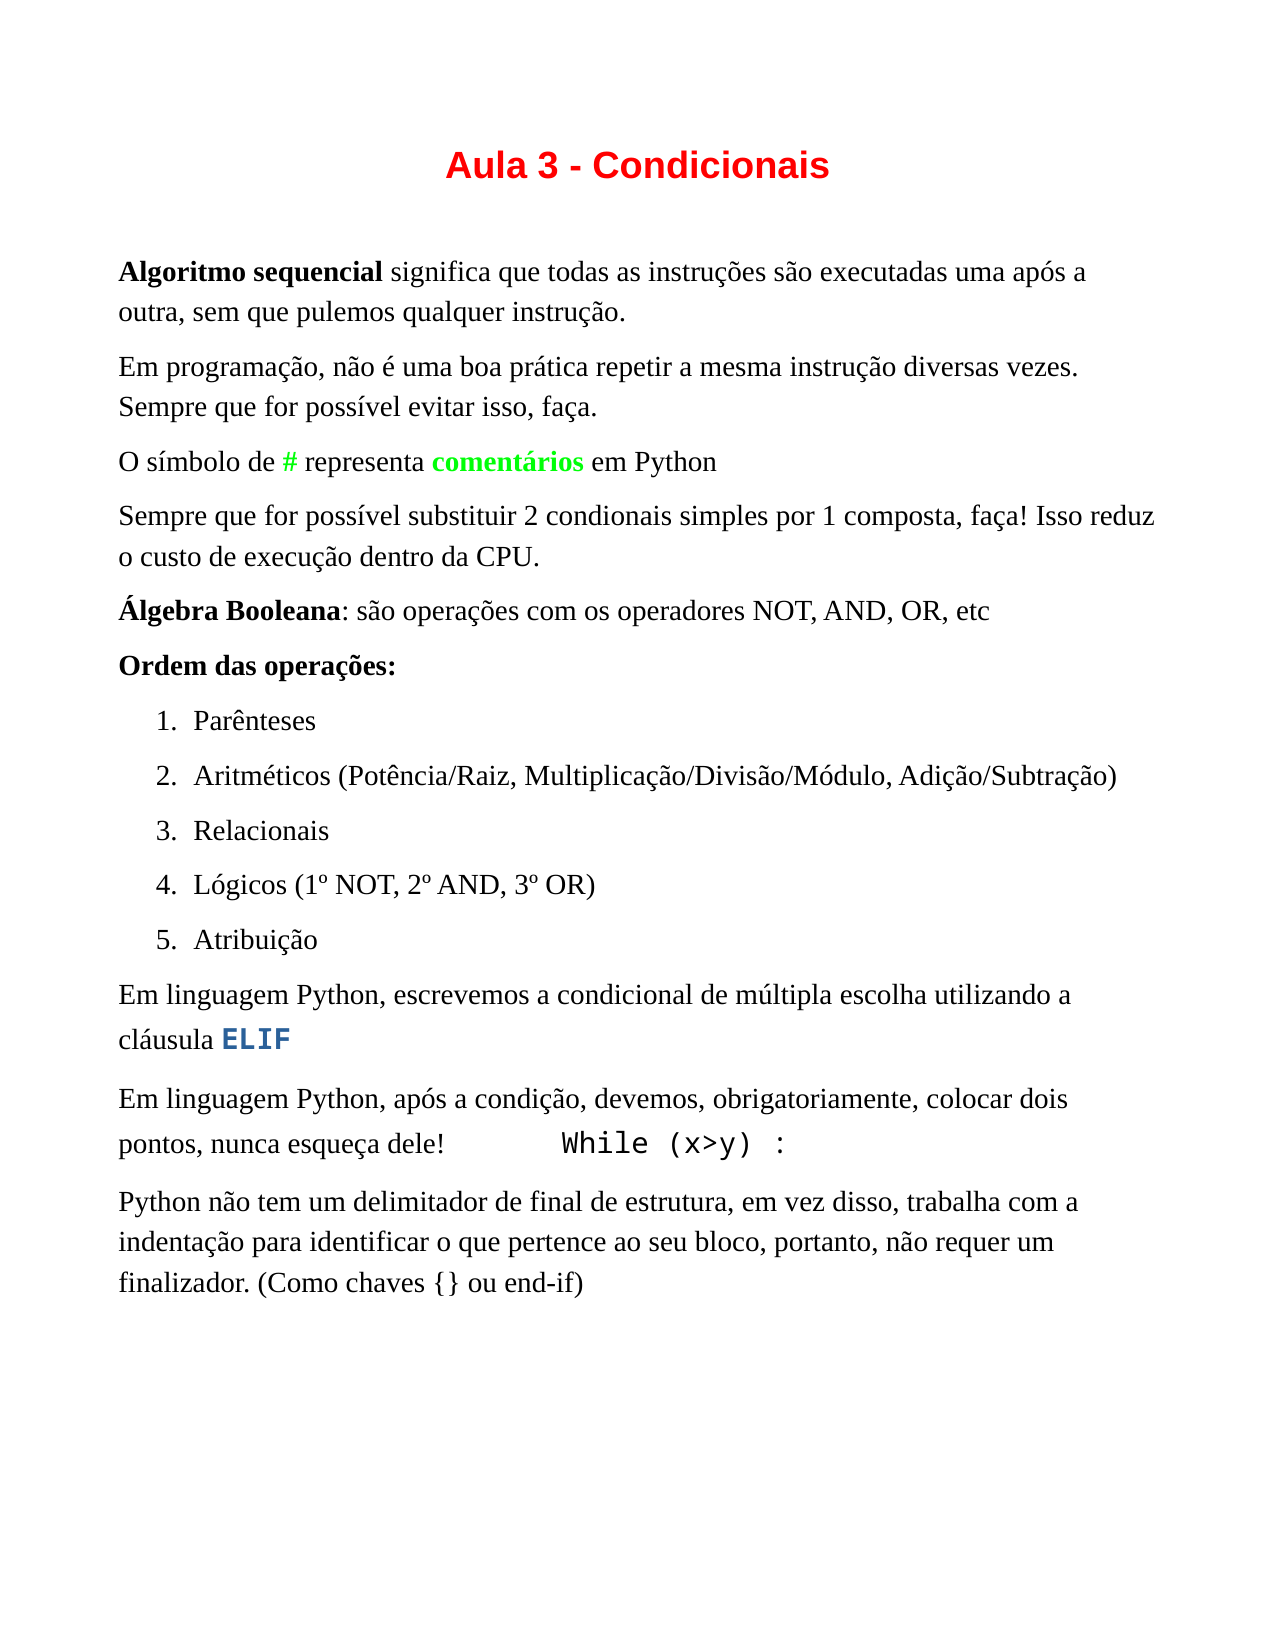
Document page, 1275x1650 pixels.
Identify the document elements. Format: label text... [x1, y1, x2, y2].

list Relacionais [156, 813, 1157, 846]
text Python não tem um delimitador de final de estrutura, em vez disso, trabalha com a indentação para identificar o que pertence ao seu bloco, portanto, não requer um finalizador. (Como chaves {} ou end-if) [118, 1184, 1157, 1298]
text Em linguagem Python, após a condição, devemos, obrigatoriamente, colocar dois pontos, nunca esqueça dele! While (x>y) : [118, 1081, 1157, 1162]
list Lógicos (1º NOT, 2º AND, 3º OR) [156, 867, 1157, 901]
list Parênteses [156, 703, 1157, 737]
list Atribuição [156, 922, 1157, 956]
text Em linguagem Python, escrevemos a condicional de múltipla escolha utilizando a cláusula ELIF [118, 977, 1157, 1058]
text Álgebra Booleana: são operações com os operadores NOT, AND, OR, etc [118, 593, 1157, 627]
text O símbolo de # representa comentários em Python [118, 444, 1157, 477]
text Algoritmo sequencial significa que todas as instruções são executadas uma após a outra, sem que pulemos qualquer instrução. [118, 254, 1157, 327]
list Aritméticos (Potência/Raiz, Multiplicação/Divisão/Módulo, Adição/Subtração) [156, 758, 1157, 791]
text Em programação, não é uma boa prática repetir a mesma instrução diversas vezes. Sempre que for possível evitar isso, faça. [118, 349, 1157, 422]
text Sempre que for possível substituir 2 condionais simples por 1 composta, faça! Isso reduz o custo de execução dentro da CPU. [118, 498, 1157, 572]
subtitle Aula 3 - Condicionais [118, 143, 1157, 187]
text Ordem das operações: [118, 648, 1157, 682]
